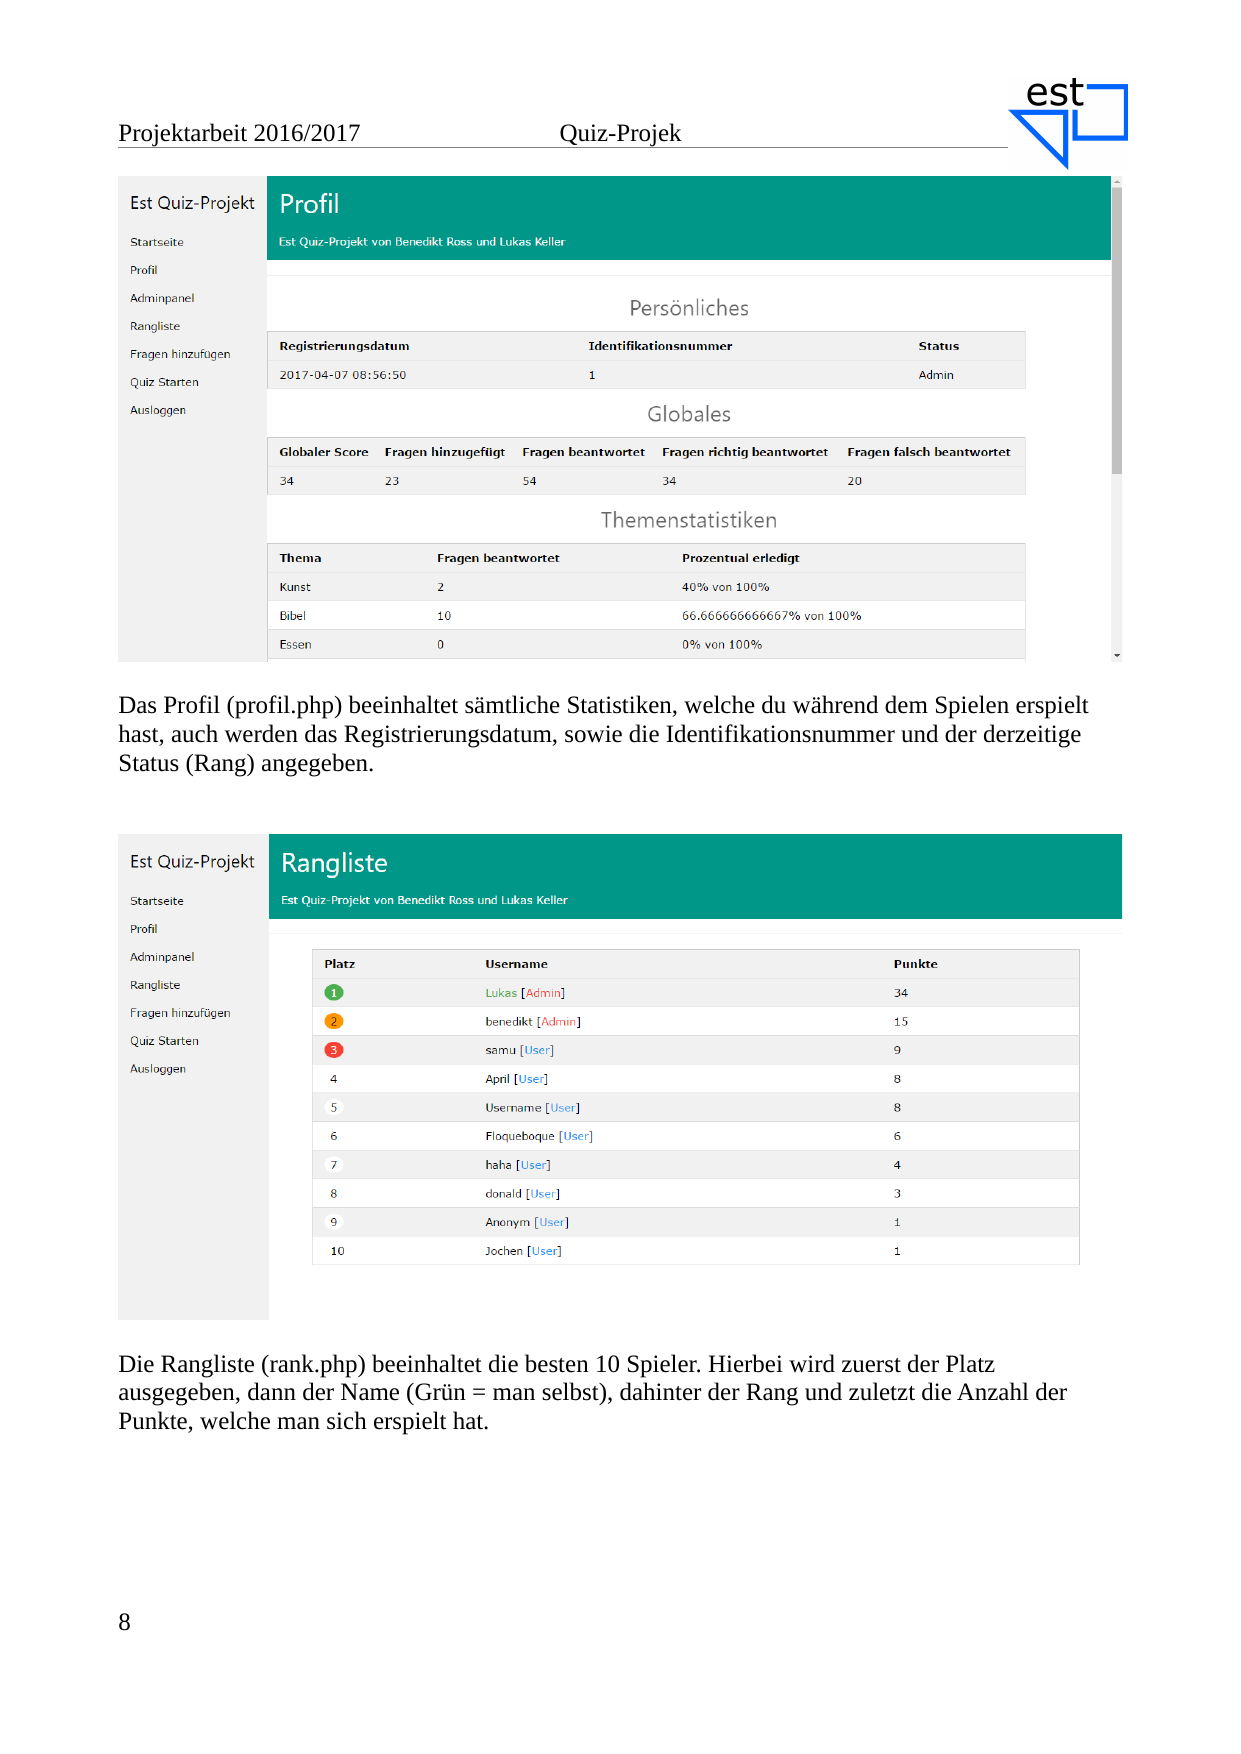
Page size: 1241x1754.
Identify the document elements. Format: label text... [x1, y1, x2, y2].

picture [1008, 78, 1128, 170]
text Die Rangliste (rank.php) beeinhaltet die besten 10 Spieler. Hierbei wird zuerst der Platz ausgegeben, dann der Name (Grün = man selbst), dahinter der Rang und zuletzt die Anzahl der Punkte, welche man sich erspielt hat. [118, 1349, 1122, 1435]
text Das Profil (profil.php) beeinhaltet sämtliche Statistiken, welche du während dem Spielen erspielt hast, auch werden das Registrierungsdatum, sowie die Identifikationsnummer und der derzeitige Status (Rang) angegeben. [118, 690, 1122, 777]
picture [118, 834, 1123, 1320]
picture [118, 176, 1123, 662]
